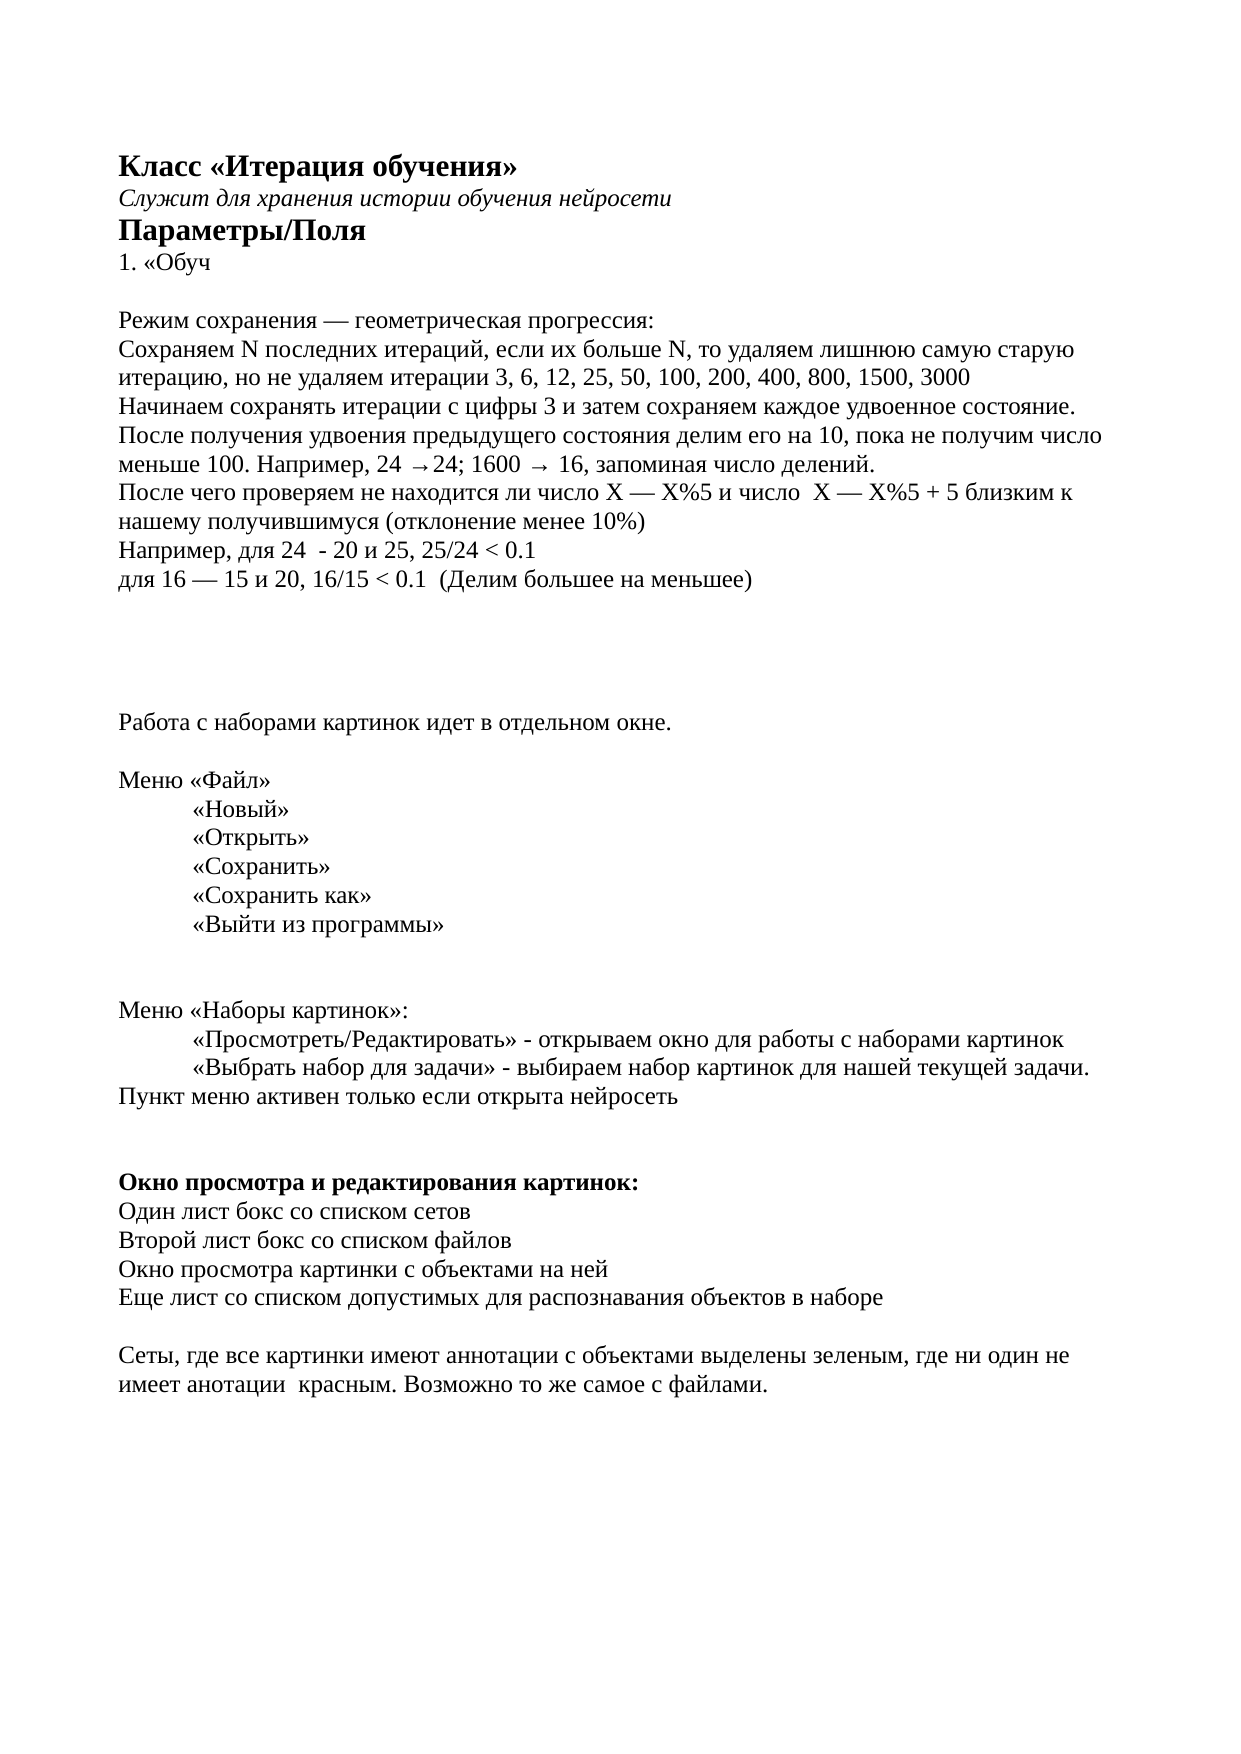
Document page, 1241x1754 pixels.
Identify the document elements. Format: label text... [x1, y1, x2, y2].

text После чего проверяем не находится ли число X — X%5 и число X — X%5 + 5 близким к нашему получившимуся (отклонение менее 10%) [118, 477, 1122, 535]
text 1. «Обуч [118, 247, 1122, 276]
text Сохраняем N последних итераций, если их больше N, то удаляем лишнюю самую старую итерацию, но не удаляем итерации 3, 6, 12, 25, 50, 100, 200, 400, 800, 1500, 3000 [118, 334, 1122, 391]
text Окно просмотра картинки с объектами на ней [118, 1254, 1122, 1282]
text Сеты, где все картинки имеют аннотации с объектами выделены зеленым, где ни один не имеет анотации красным. Возможно то же самое с файлами. [118, 1340, 1122, 1397]
text Начинаем сохранять итерации с цифры 3 и затем сохраняем каждое удвоенное состояние. После получения удвоения предыдущего состояния делим его на 10, пока не получим число меньше 100. Например, 24 →24; 1600 → 16, запоминая число делений. [118, 391, 1122, 477]
text Например, для 24 - 20 и 25, 25/24 < 0.1 [118, 535, 1122, 564]
text Класс «Итерация обучения» [118, 147, 1122, 183]
text «Просмотреть/Редактировать» - открываем окно для работы с наборами картинок [118, 1024, 1122, 1052]
text Еще лист со списком допустимых для распознавания объектов в наборе [118, 1282, 1122, 1311]
text Второй лист бокс со списком файлов [118, 1225, 1122, 1254]
text «Новый» [118, 794, 1122, 822]
text «Сохранить как» [118, 880, 1122, 909]
text Меню «Наборы картинок»: [118, 995, 1122, 1024]
text Служит для хранения истории обучения нейросети [118, 183, 1122, 212]
text для 16 — 15 и 20, 16/15 < 0.1 (Делим большее на меньшее) [118, 564, 1122, 592]
text «Выбрать набор для задачи» - выбираем набор картинок для нашей текущей задачи. Пункт меню активен только если открыта нейросеть [118, 1052, 1122, 1110]
text «Выйти из программы» [118, 909, 1122, 937]
text Режим сохранения — геометрическая прогрессия: [118, 305, 1122, 334]
text Окно просмотра и редактирования картинок: [118, 1167, 1122, 1196]
text Параметры/Поля [118, 212, 1122, 247]
text Один лист бокс со списком сетов [118, 1196, 1122, 1225]
text «Открыть» [118, 822, 1122, 851]
text Работа с наборами картинок идет в отдельном окне. [118, 707, 1122, 736]
text Меню «Файл» [118, 765, 1122, 794]
text «Сохранить» [118, 851, 1122, 880]
